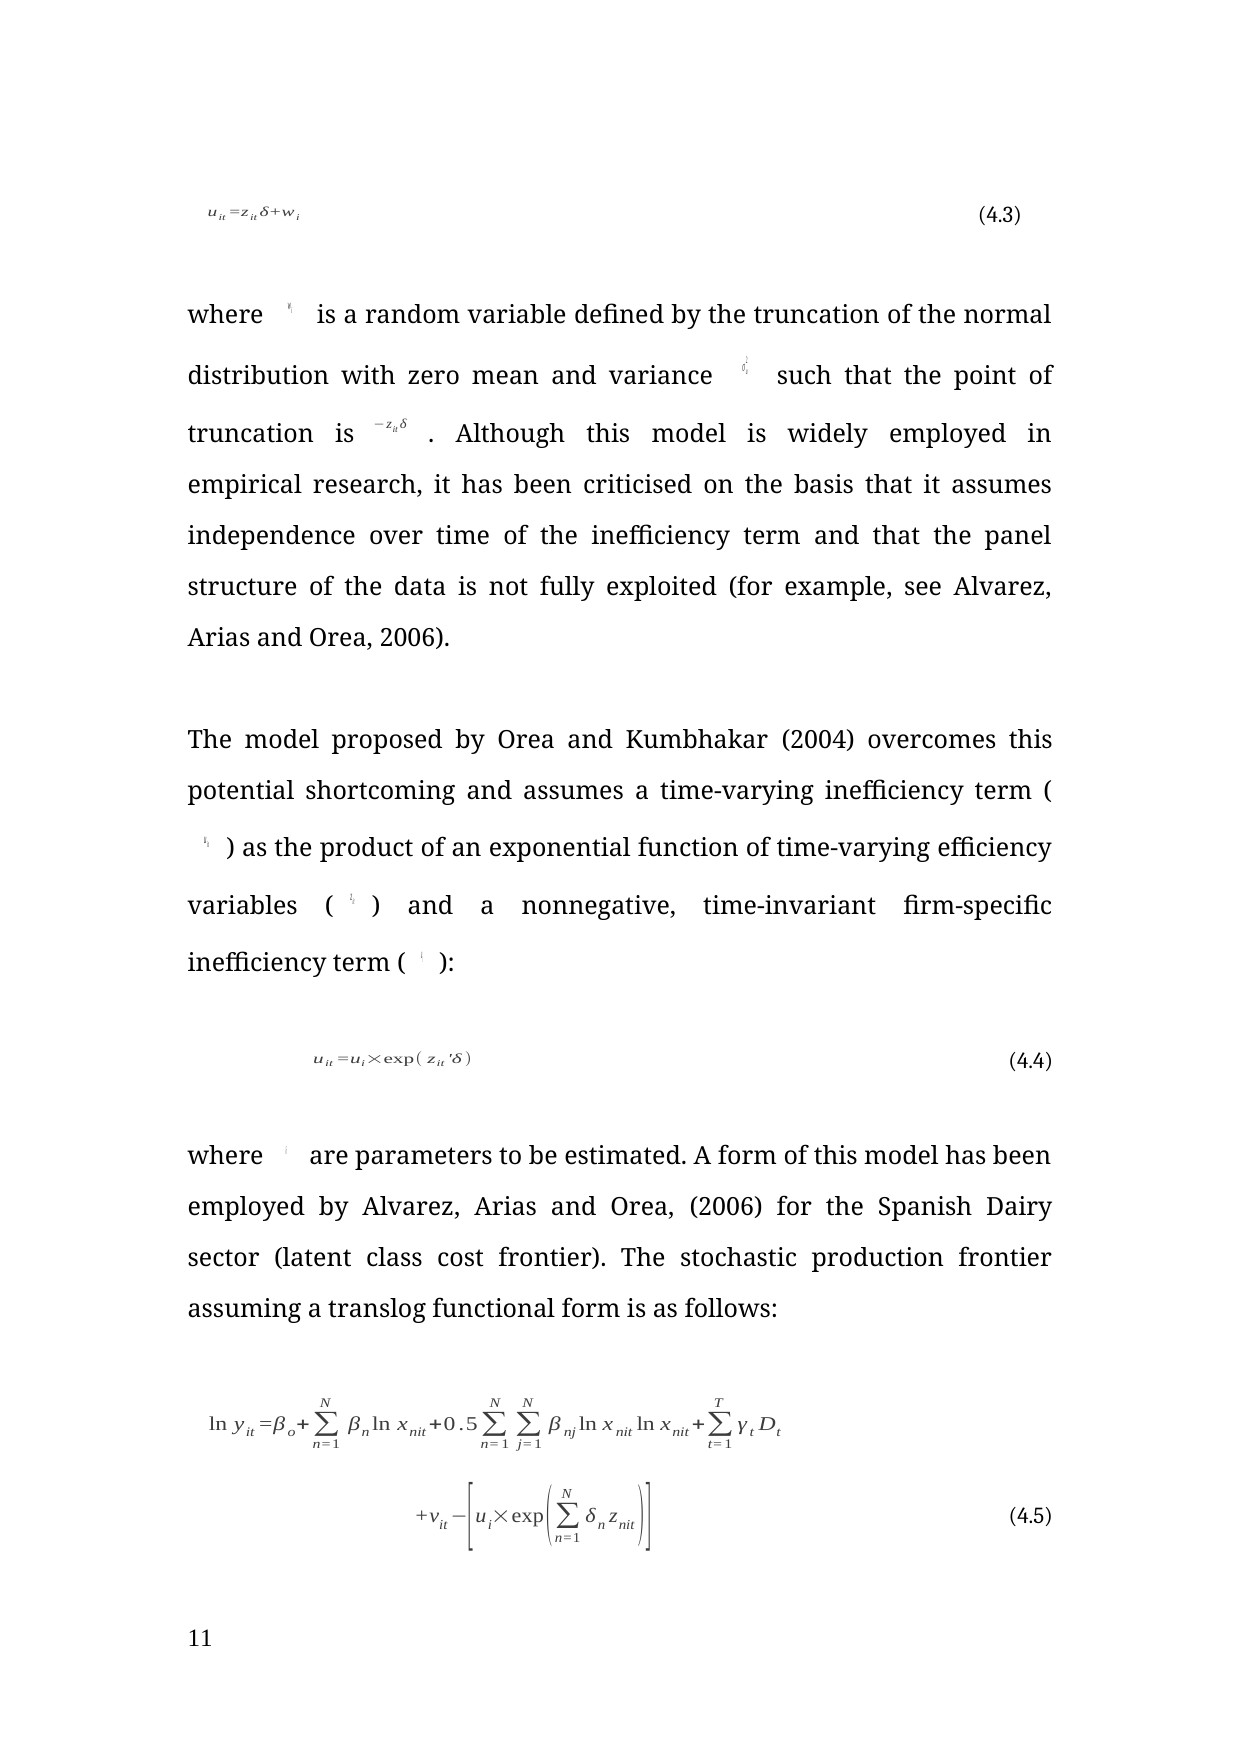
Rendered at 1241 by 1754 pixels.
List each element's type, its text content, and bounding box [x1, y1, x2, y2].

text (4.5) [674, 1473, 1053, 1559]
text [187, 1473, 393, 1559]
text (4.4) [493, 1043, 1053, 1077]
text [187, 1043, 293, 1077]
text where is a random variable defined by the truncation of the normal distribution with zero mean and variance such that the point of truncation is. Although this model is widely employed in empirical research, it has been criticised on the basis that it assumes independence over time of the inefficiency term and that the panel structure of the data is not fully exploited (for example, see Alvarez, Arias and Orea, 2006⁠). [187, 290, 1053, 653]
text (4.3) [322, 197, 1053, 230]
text where are parameters to be estimated. A form of this model has been employed by Alvarez, Arias and Orea, (2006)⁠ for the Spanish Dairy sector (latent class cost frontier). The stochastic production frontier assuming a translog functional form is as follows: [187, 1137, 1053, 1325]
text The model proposed by Orea and Kumbhakar (2004) overcomes this potential shortcoming and assumes a time-varying inefficiency term () as the product of an exponential function of time-varying efficiency variables () and a nonnegative, time-invariant firm-specific inefficiency term (): [187, 722, 1053, 979]
